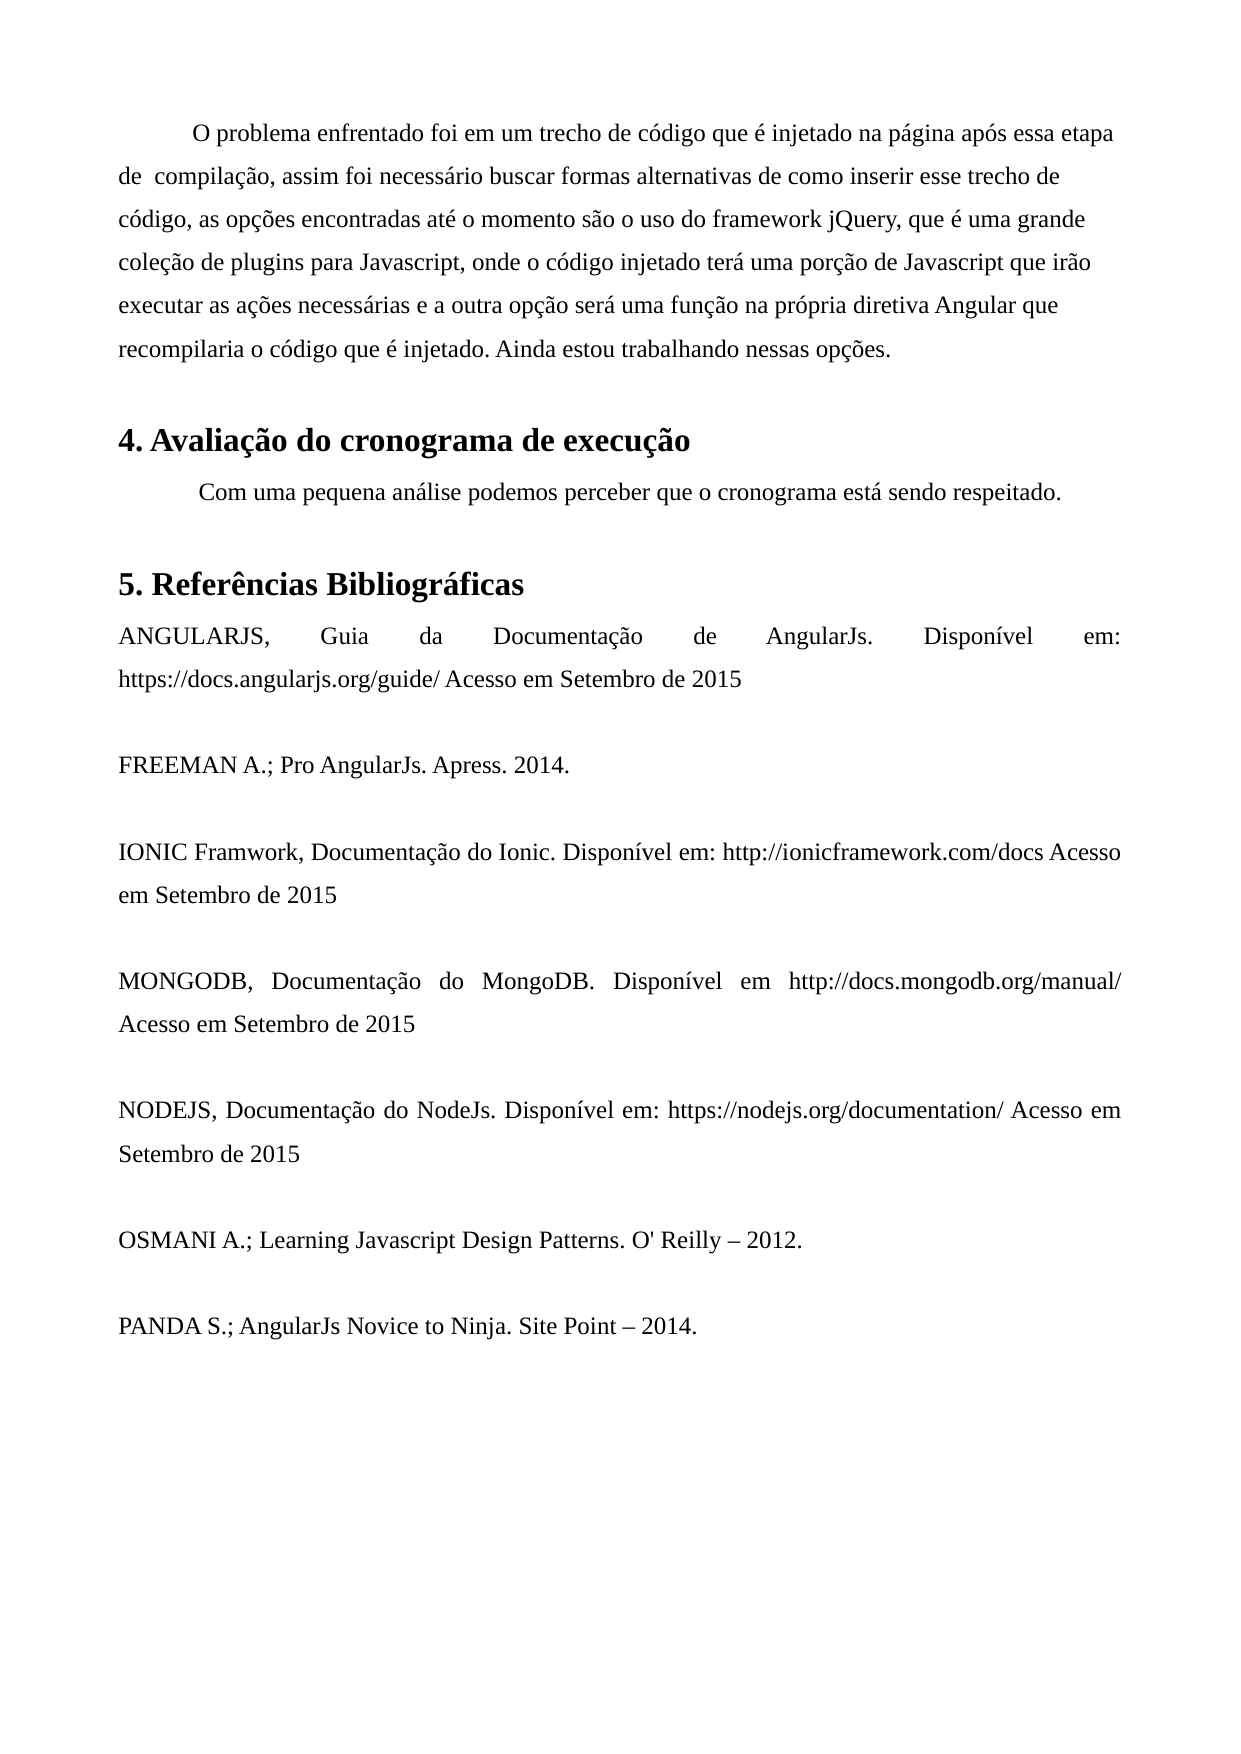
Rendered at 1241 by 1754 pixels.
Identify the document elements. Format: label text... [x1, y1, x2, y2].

text Com uma pequena análise podemos perceber que o cronograma está sendo respeitado. [118, 477, 1122, 506]
text NODEJS, Documentação do NodeJs. Disponível em: https://nodejs.org/documentation/ Acesso em Setembro de 2015 [118, 1096, 1122, 1167]
text IONIC Framwork, Documentação do Ionic. Disponível em: http://ionicframework.com/docs Acesso em Setembro de 2015 [118, 837, 1122, 909]
text ANGULARJS, Guia da Documentação de AngularJs. Disponível em: https://docs.angularjs.org/guide/ Acesso em Setembro de 2015 [118, 621, 1122, 693]
text O problema enfrentado foi em um trecho de código que é injetado na página após essa etapa de compilação, assim foi necessário buscar formas alternativas de como inserir esse trecho de código, as opções encontradas até o momento são o uso do framework jQuery, que é uma grande coleção de plugins para Javascript, onde o código injetado terá uma porção de Javascript que irão executar as ações necessárias e a outra opção será uma função na própria diretiva Angular que recompilaria o código que é injetado. Ainda estou trabalhando nessas opções. [118, 118, 1122, 362]
text 4. Avaliação do cronograma de execução [118, 420, 1122, 458]
text 5. Referências Bibliográficas [118, 564, 1122, 602]
text FREEMAN A.; Pro AngularJs. Apress. 2014. [118, 751, 1122, 779]
text MONGODB, Documentação do MongoDB. Disponível em http://docs.mongodb.org/manual/ Acesso em Setembro de 2015 [118, 966, 1122, 1038]
text PANDA S.; AngularJs Novice to Ninja. Site Point – 2014. [118, 1311, 1122, 1340]
text OSMANI A.; Learning Javascript Design Patterns. O' Reilly – 2012. [118, 1225, 1122, 1254]
